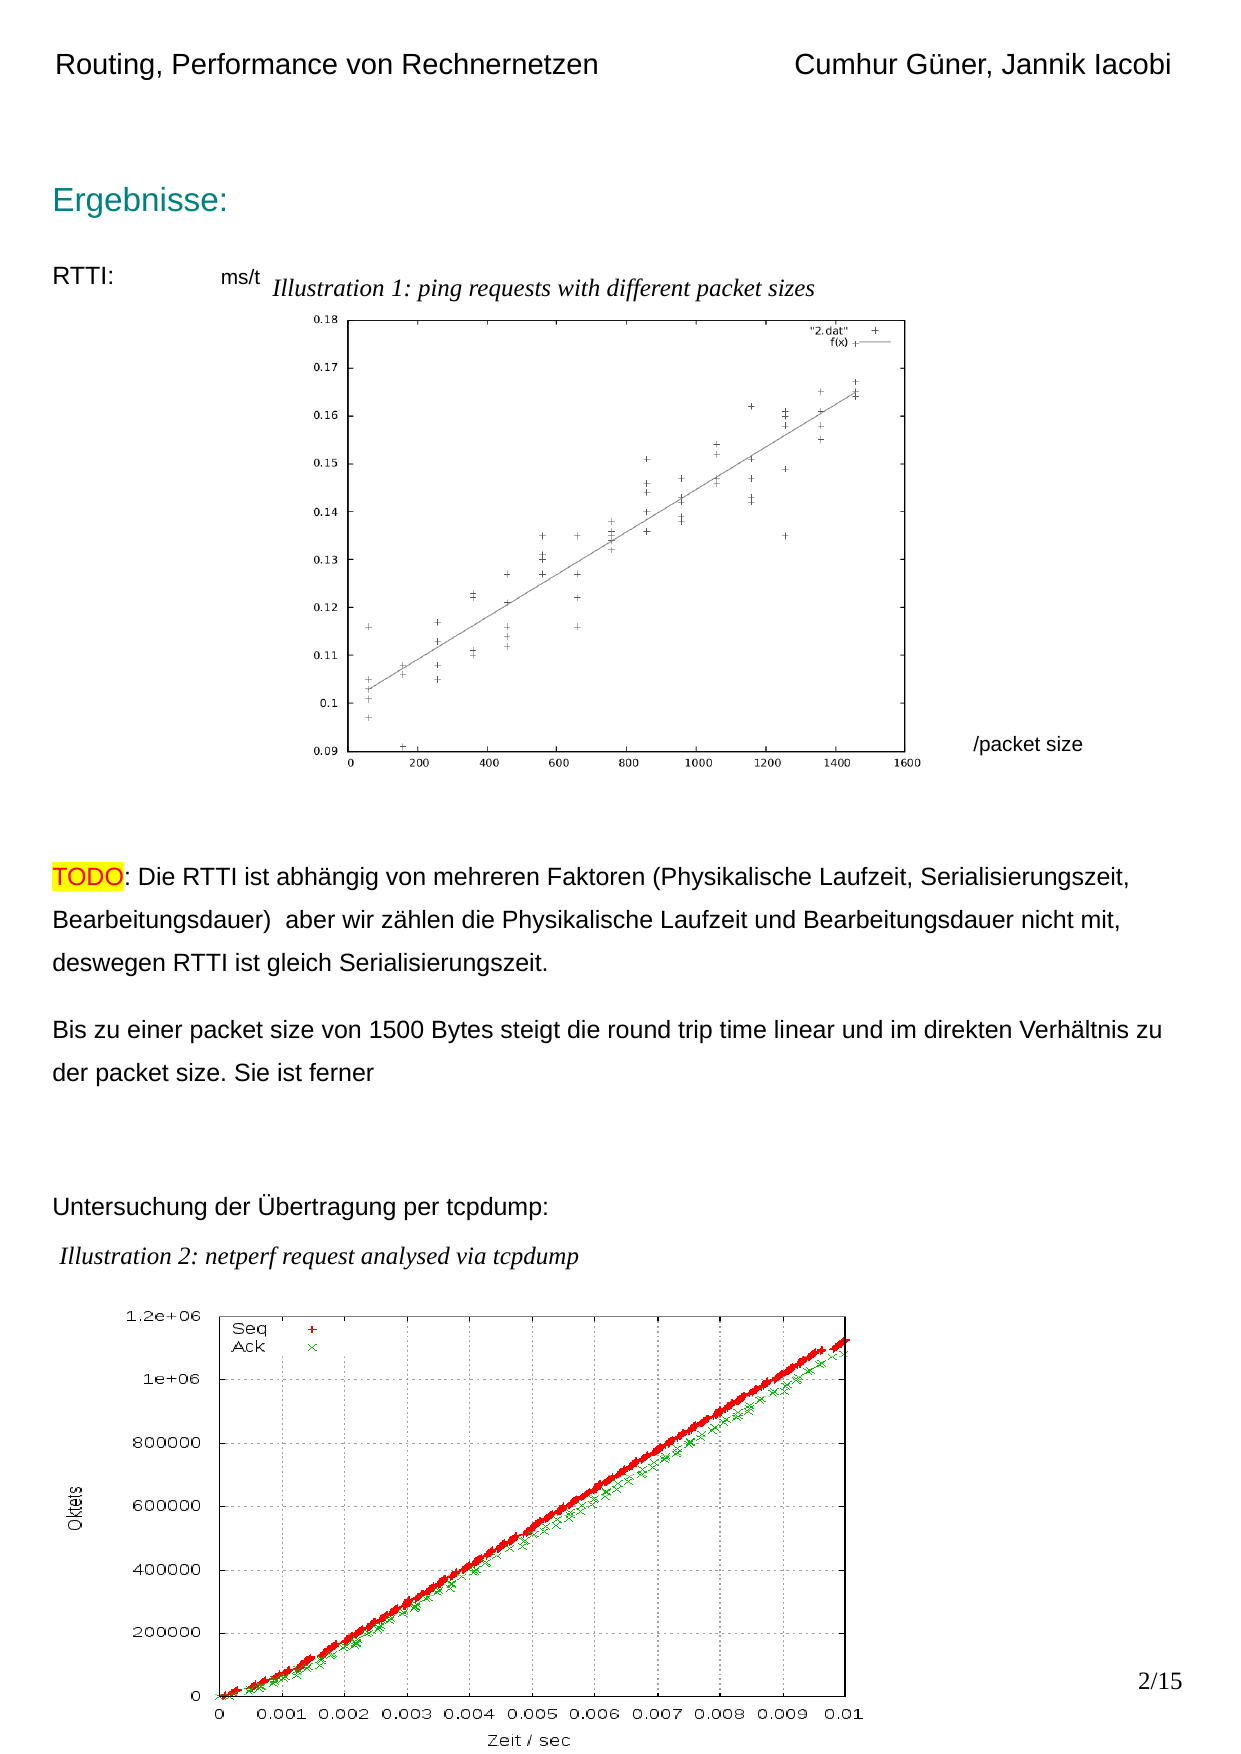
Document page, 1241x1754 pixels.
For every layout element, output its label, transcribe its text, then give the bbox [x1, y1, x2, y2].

picture [59, 1298, 885, 1754]
text Illustration 1: ping requests with different packet sizes [272, 273, 962, 302]
text [52, 728, 272, 757]
picture [296, 306, 925, 774]
text Illustration 2: netperf request analysed via tcpdump [59, 1241, 884, 1270]
text RTTI: ms/t [52, 261, 1182, 290]
text Ergebnisse: [52, 180, 1182, 218]
text /packet size [962, 728, 1182, 757]
text TODO: Die RTTI ist abhängig von mehreren Faktoren (Physikalische Laufzeit, Serialisierungszeit, Bearbeitungsdauer) aber wir zählen die Physikalische Laufzeit und Bearbeitungsdauer nicht mit, deswegen RTTI ist gleich Serialisierungszeit. [52, 862, 1182, 977]
text [272, 302, 962, 779]
text Untersuchung der Übertragung per tcpdump: [52, 1192, 1182, 1220]
text Bis zu einer packet size von 1500 Bytes steigt die round trip time linear und im direkten Verhältnis zu der packet size. Sie ist ferner [52, 1015, 1182, 1087]
